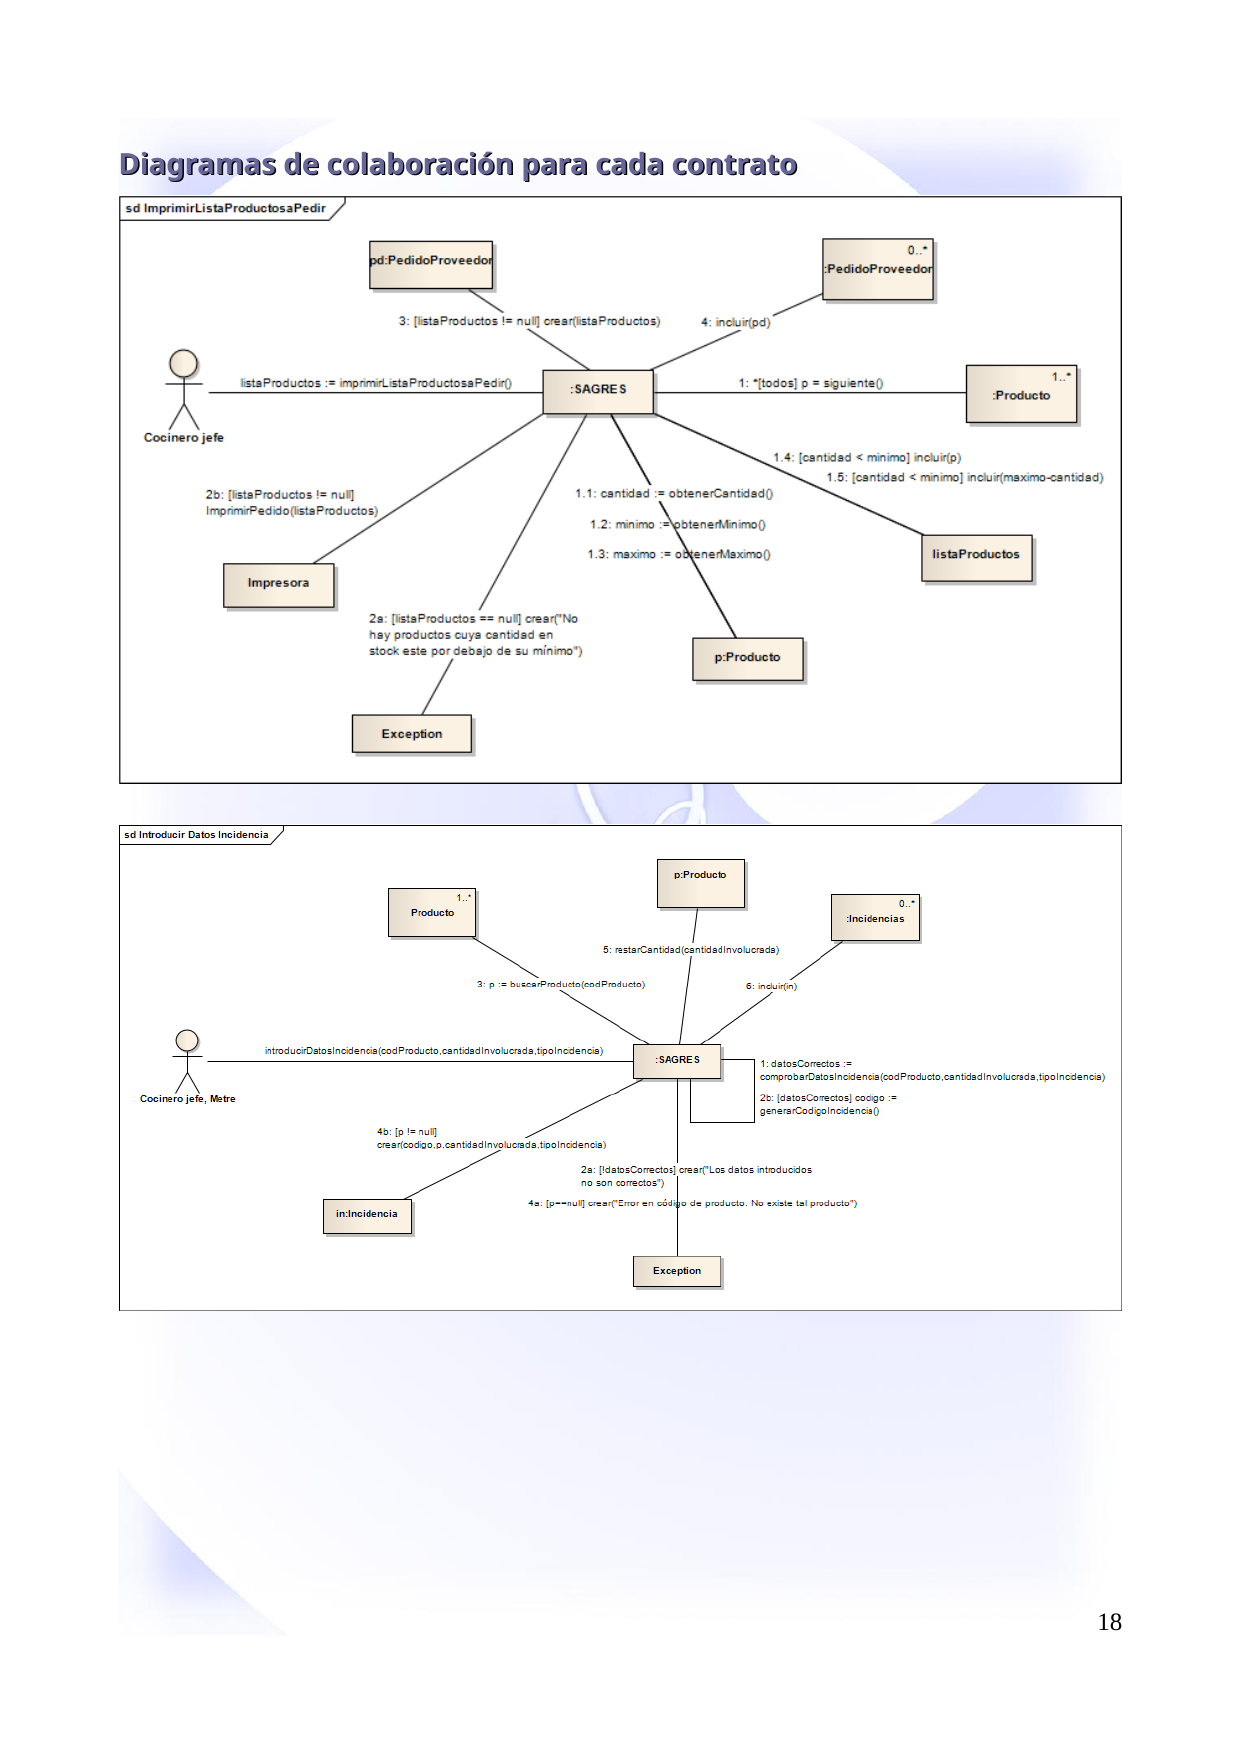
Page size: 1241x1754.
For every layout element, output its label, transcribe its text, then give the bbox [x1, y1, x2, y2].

picture [118, 183, 1122, 1636]
picture [118, 118, 1122, 143]
subtitle Diagramas de colaboración para cada contrato [118, 143, 1122, 183]
